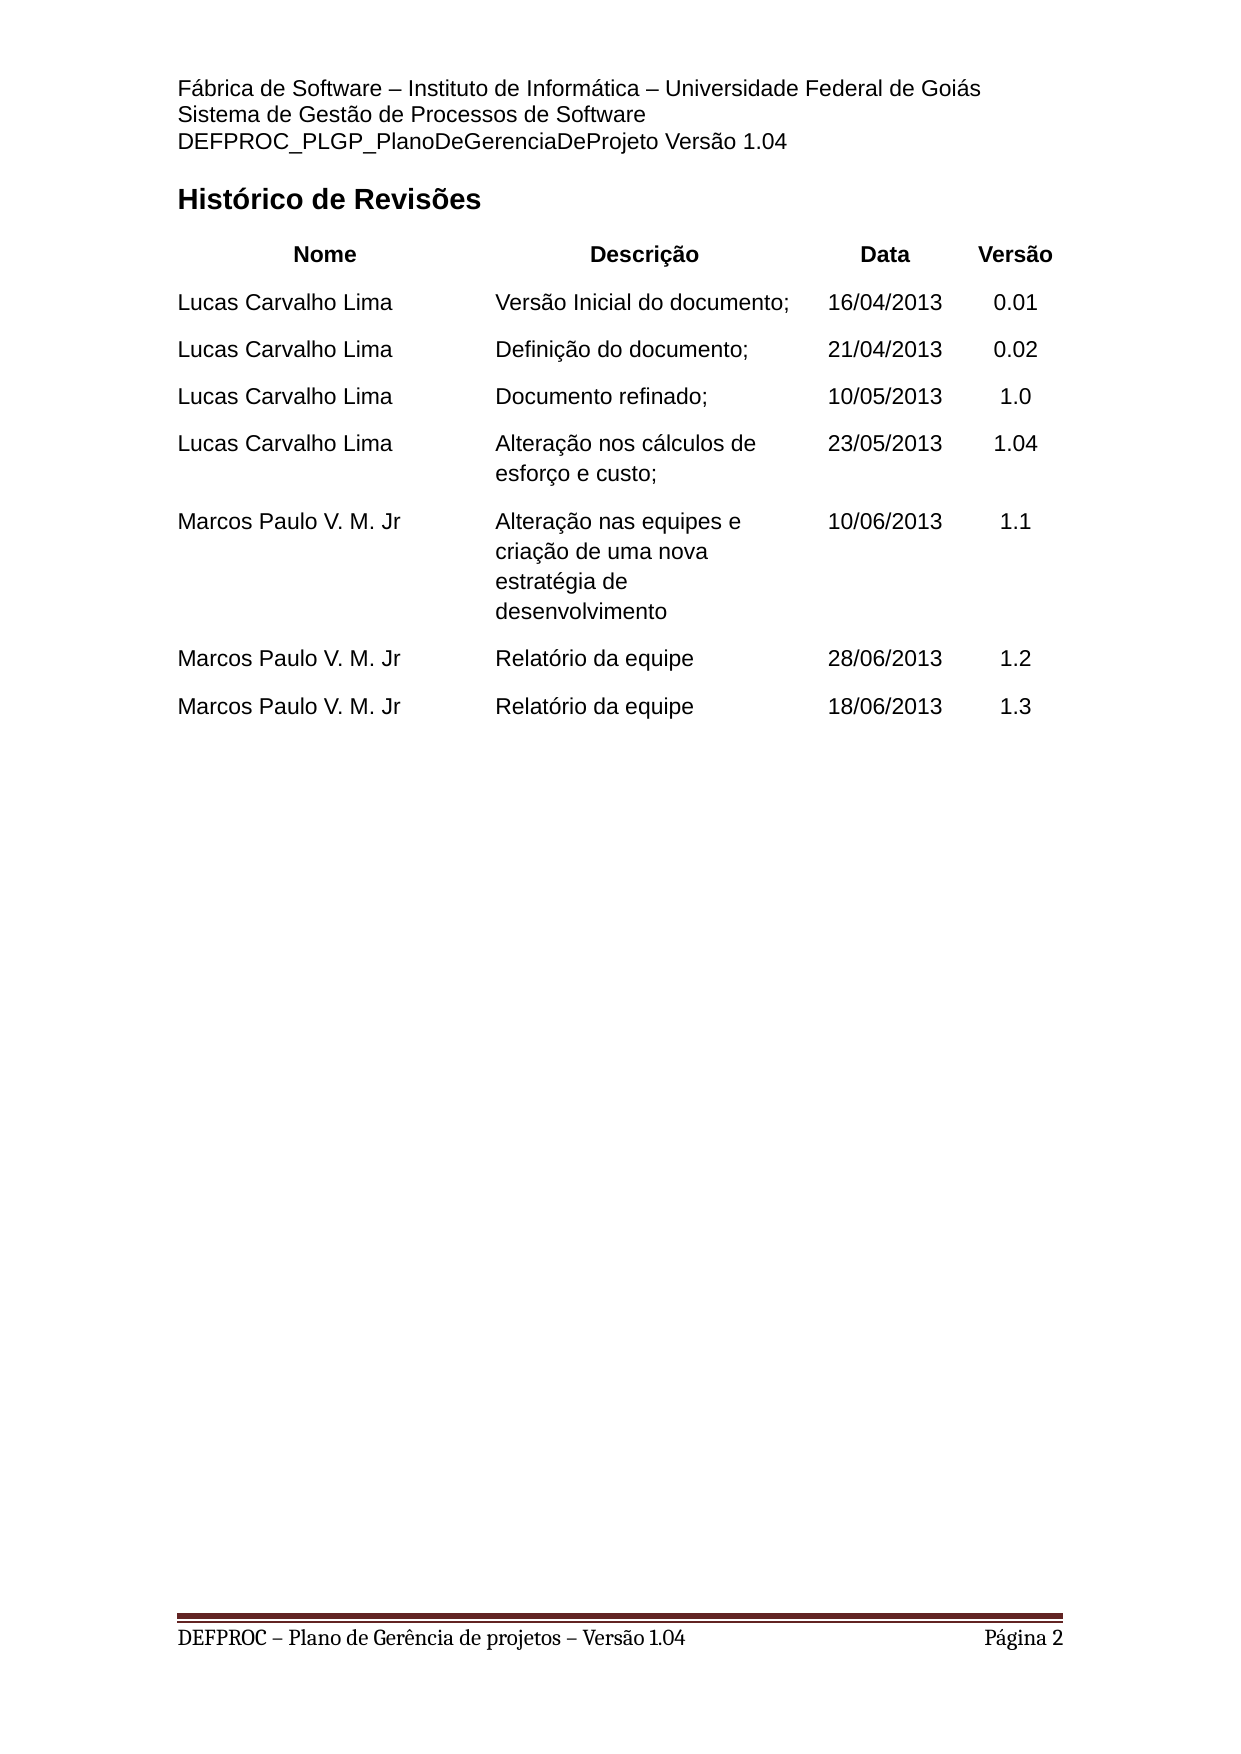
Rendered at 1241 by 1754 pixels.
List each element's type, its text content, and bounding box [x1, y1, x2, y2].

table_cell 10/05/2013 [805, 383, 964, 430]
table_cell Marcos Paulo V. M. Jr [166, 645, 484, 693]
table_cell Marcos Paulo V. M. Jr [166, 693, 484, 740]
table_cell 23/05/2013 [805, 430, 964, 508]
table_cell Relatório da equipe [484, 693, 805, 740]
table_cell Lucas Carvalho Lima [166, 430, 484, 508]
table_cell Lucas Carvalho Lima [166, 383, 484, 430]
table_cell 21/04/2013 [805, 336, 964, 383]
table_cell 28/06/2013 [805, 645, 964, 693]
table_cell 1.0 [965, 383, 1066, 430]
table_cell Alteração nas equipes e criação de uma nova estratégia de desenvolvimento [484, 508, 805, 645]
table_cell 1.2 [965, 645, 1066, 693]
table_cell Lucas Carvalho Lima [166, 289, 484, 336]
table_cell 1.3 [965, 693, 1066, 740]
table_cell 1.04 [965, 430, 1066, 508]
table_cell Alteração nos cálculos de esforço e custo; [484, 430, 805, 508]
table_cell Lucas Carvalho Lima [166, 336, 484, 383]
table_cell Definição do documento; [484, 336, 805, 383]
text Histórico de Revisões [177, 182, 1063, 216]
table_cell 0.02 [965, 336, 1066, 383]
table_cell 0.01 [965, 289, 1066, 336]
table_cell Documento refinado; [484, 383, 805, 430]
table_cell 1.1 [965, 508, 1066, 645]
table_cell 10/06/2013 [805, 508, 964, 645]
table_header Versão [965, 241, 1066, 289]
table_cell 18/06/2013 [805, 693, 964, 740]
table_cell 16/04/2013 [805, 289, 964, 336]
table_header Nome [166, 241, 484, 289]
table_cell Versão Inicial do documento; [484, 289, 805, 336]
table_cell Marcos Paulo V. M. Jr [166, 508, 484, 645]
table_header Data [805, 241, 964, 289]
table_cell Relatório da equipe [484, 645, 805, 693]
table_header Descrição [484, 241, 805, 289]
